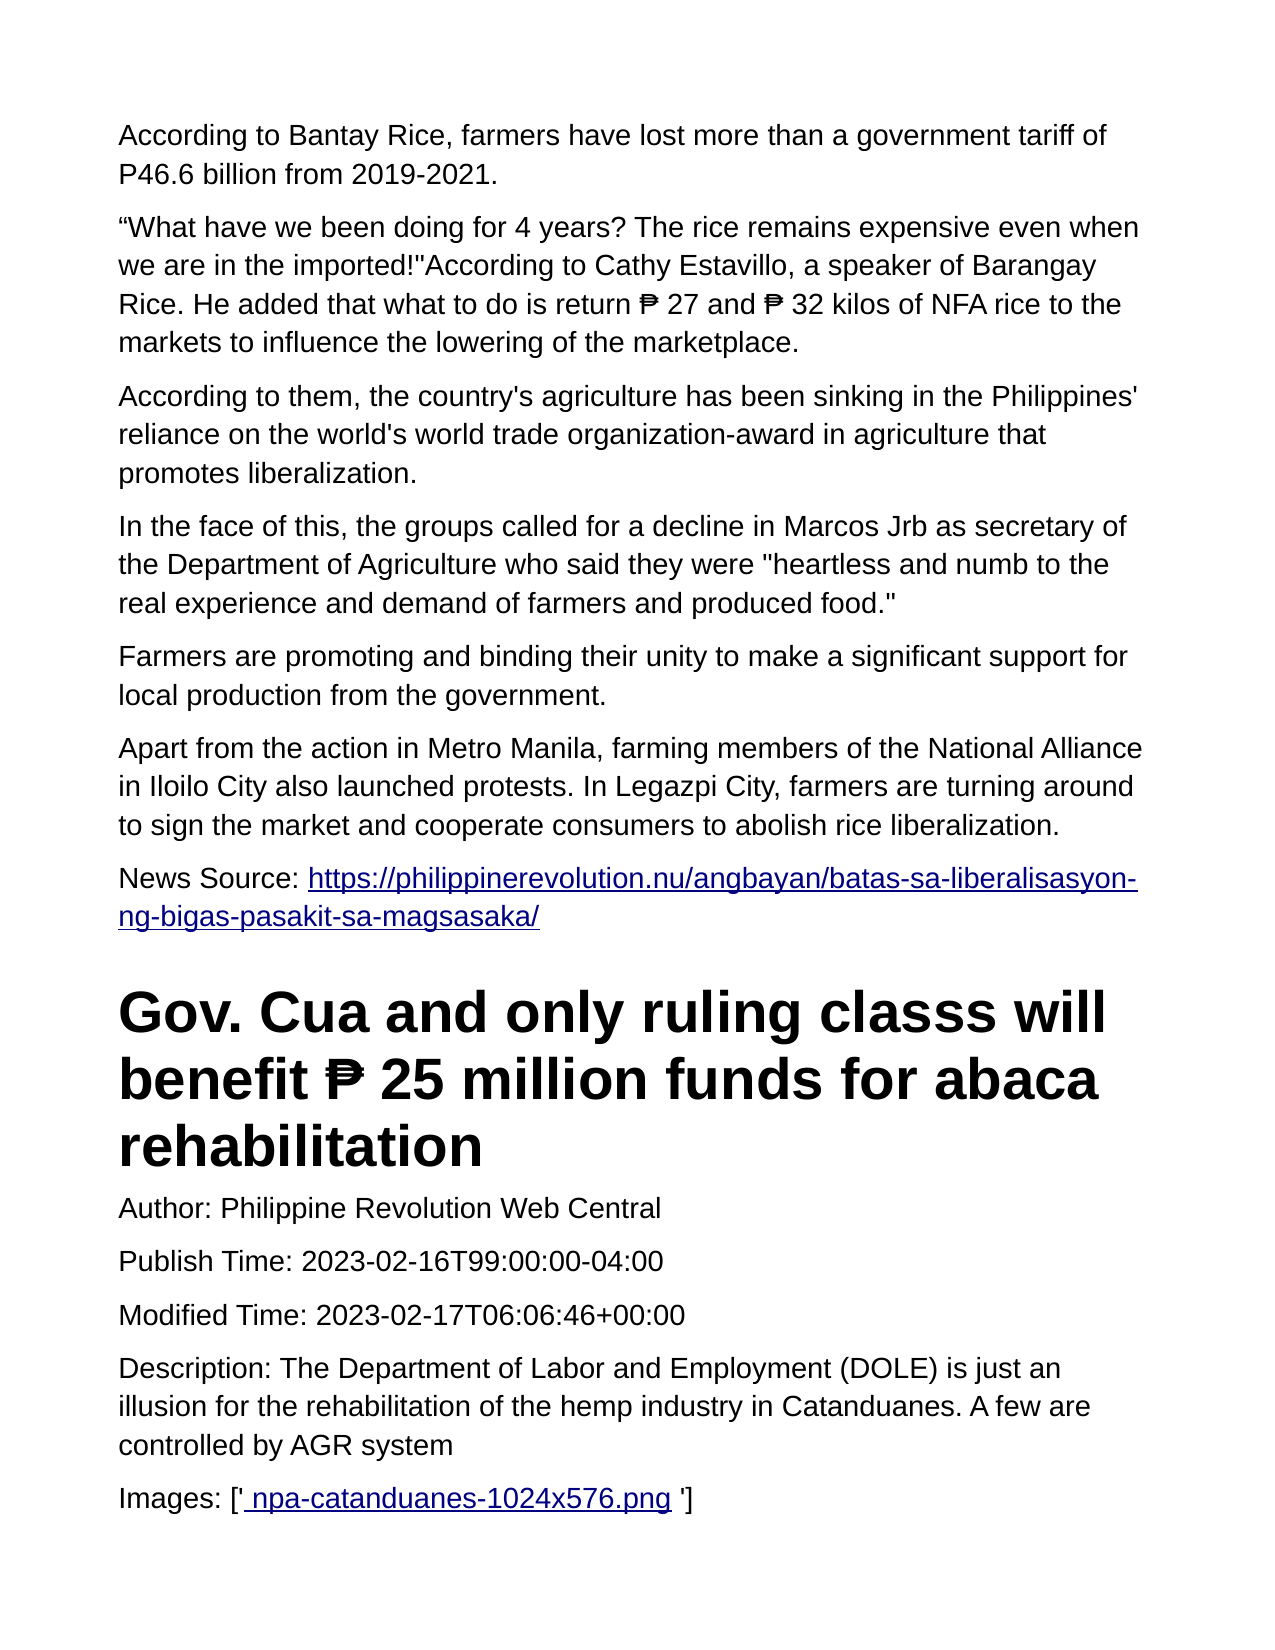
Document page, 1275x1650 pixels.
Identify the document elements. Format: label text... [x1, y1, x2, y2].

text Publish Time: 2023-02-16T99:00:00-04:00 [118, 1244, 1157, 1278]
text In the face of this, the groups called for a decline in Marcos Jrb as secretary of the Department of Agriculture who said they were "heartless and numb to the real experience and demand of farmers and produced food." [118, 509, 1157, 619]
text Modified Time: 2023-02-17T06:06:46+00:00 [118, 1297, 1157, 1331]
text News Source: https://philippinerevolution.nu/angbayan/batas-sa-liberalisasyon-ng-bigas-pasakit-sa-magsasaka/ [118, 861, 1157, 933]
text According to them, the country's agriculture has been sinking in the Philippines' reliance on the world's world trade organization-award in agriculture that promotes liberalization. [118, 378, 1157, 489]
text Images: [' npa-catanduanes-1024x576.png '] [118, 1481, 1157, 1514]
text Apart from the action in Metro Manila, farming members of the National Alliance in Iloilo City also launched protests. In Legazpi City, farmers are turning around to sign the market and cooperate consumers to abolish rice liberalization. [118, 731, 1157, 841]
text Author: Philippine Revolution Web Central [118, 1191, 1157, 1225]
text Farmers are promoting and binding their unity to make a significant support for local production from the government. [118, 639, 1157, 711]
text Description: The Department of Labor and Employment (DOLE) is just an illusion for the rehabilitation of the hemp industry in Catanduanes. A few are controlled by AGR system [118, 1351, 1157, 1461]
subtitle Gov. Cua and only ruling classs will benefit ₱ 25 million funds for abaca rehabilitation [118, 977, 1157, 1179]
text According to Bantay Rice, farmers have lost more than a government tariff of P46.6 billion from 2019-2021. [118, 118, 1157, 190]
text “What have we been doing for 4 years? The rice remains expensive even when we are in the imported!"According to Cathy Estavillo, a speaker of Barangay Rice. He added that what to do is return ₱ 27 and ₱ 32 kilos of NFA rice to the markets to influence the lowering of the marketplace. [118, 210, 1157, 359]
